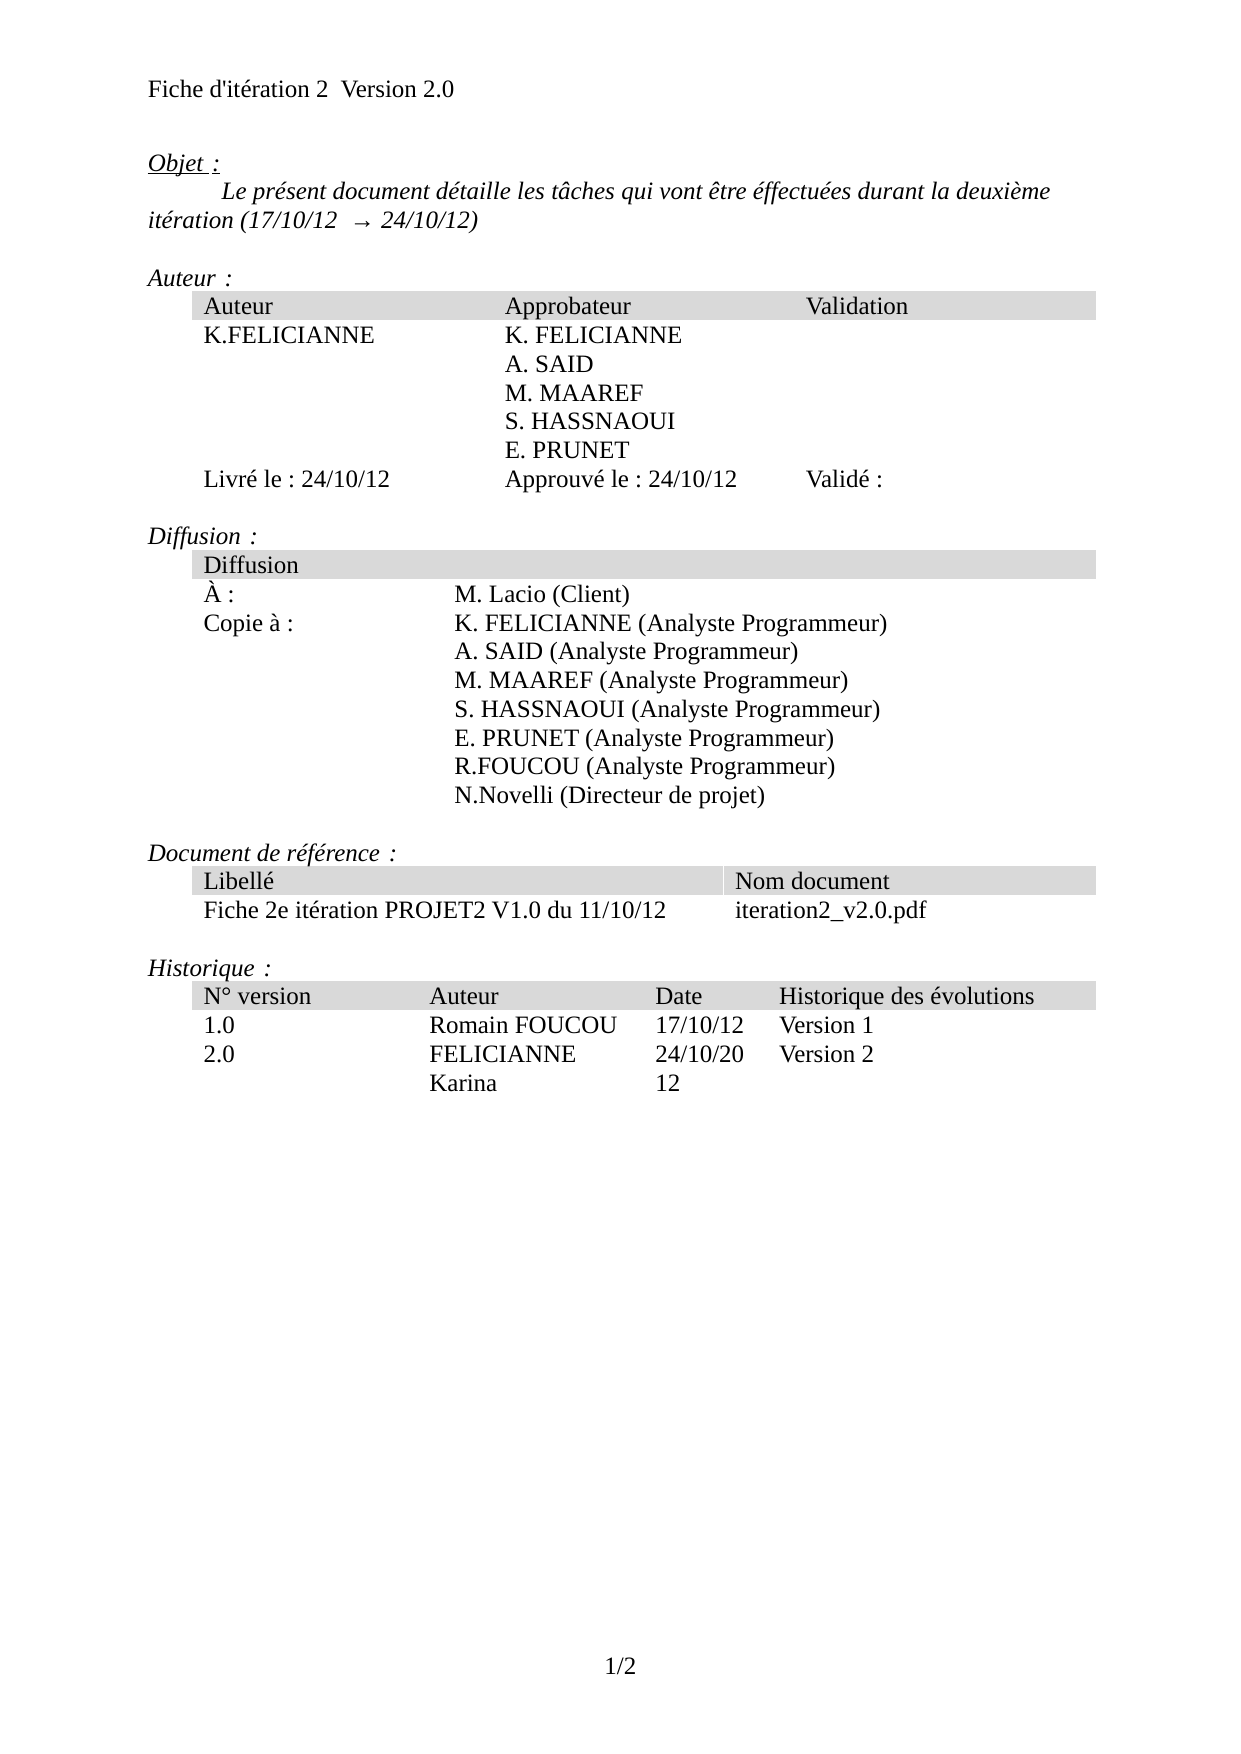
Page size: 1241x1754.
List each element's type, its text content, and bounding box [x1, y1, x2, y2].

table_cell [418, 1125, 644, 1154]
table_header Approbateur [493, 291, 794, 320]
table_header Validation [794, 291, 1096, 320]
table_header Date [644, 981, 768, 1010]
table_cell 17/10/12 [644, 1010, 768, 1039]
table_header [443, 550, 1096, 579]
table_cell [644, 1125, 768, 1154]
table_header N° version [192, 981, 418, 1010]
table_cell [192, 1125, 418, 1154]
table_cell 1.0 [192, 1010, 418, 1039]
table_cell K. FELICIANNE (Analyste Programmeur) A. SAID (Analyste Programmeur) M. MAAREF (Analyste Programmeur) S. HASSNAOUI (Analyste Programmeur) E. PRUNET (Analyste Programmeur) R.FOUCOU (Analyste Programmeur) N.Novelli (Directeur de projet) [443, 608, 1096, 809]
text Le présent document détaille les tâches qui vont être éffectuées durant la deuxième itération (17/10/12 → 24/10/12) [148, 176, 1093, 234]
table_cell Fiche 2e itération PROJET2 V1.0 du 11/10/12 [192, 895, 723, 924]
table_cell FELICIANNE Karina [418, 1039, 644, 1096]
table_cell Copie à : [192, 608, 443, 809]
text Diffusion : [148, 521, 1093, 550]
table_cell 2.0 [192, 1039, 418, 1096]
text Document de référence : [148, 838, 1093, 866]
text Objet : [148, 148, 1093, 176]
table_cell [768, 1125, 1096, 1154]
table_cell Romain FOUCOU [418, 1010, 644, 1039]
table_header Diffusion [192, 550, 443, 579]
table_cell [192, 1096, 418, 1125]
table_header Nom document [724, 866, 1096, 895]
table_cell K.FELICIANNE [192, 320, 493, 464]
table_header Auteur [192, 291, 493, 320]
table_header Libellé [192, 866, 723, 895]
table_cell [418, 1096, 644, 1125]
table_cell iteration2_v2.0.pdf [724, 895, 1096, 924]
table_cell Version 1 [768, 1010, 1096, 1039]
table_header Historique des évolutions [768, 981, 1096, 1010]
table_header Auteur [418, 981, 644, 1010]
table_cell Validé : [794, 464, 1096, 493]
text Historique : [148, 953, 1093, 981]
table_cell [794, 320, 1096, 464]
table_cell À : [192, 579, 443, 608]
table_cell M. Lacio (Client) [443, 579, 1096, 608]
table_cell K. FELICIANNE A. SAID M. MAAREF S. HASSNAOUI E. PRUNET [493, 320, 794, 464]
text Auteur : [148, 263, 1093, 291]
table_cell Version 2 [768, 1039, 1096, 1096]
table_cell Approuvé le : 24/10/12 [493, 464, 794, 493]
table_cell 24/10/2012 [644, 1039, 768, 1096]
table_cell Livré le : 24/10/12 [192, 464, 493, 493]
table_cell [644, 1096, 768, 1125]
table_cell [768, 1096, 1096, 1125]
